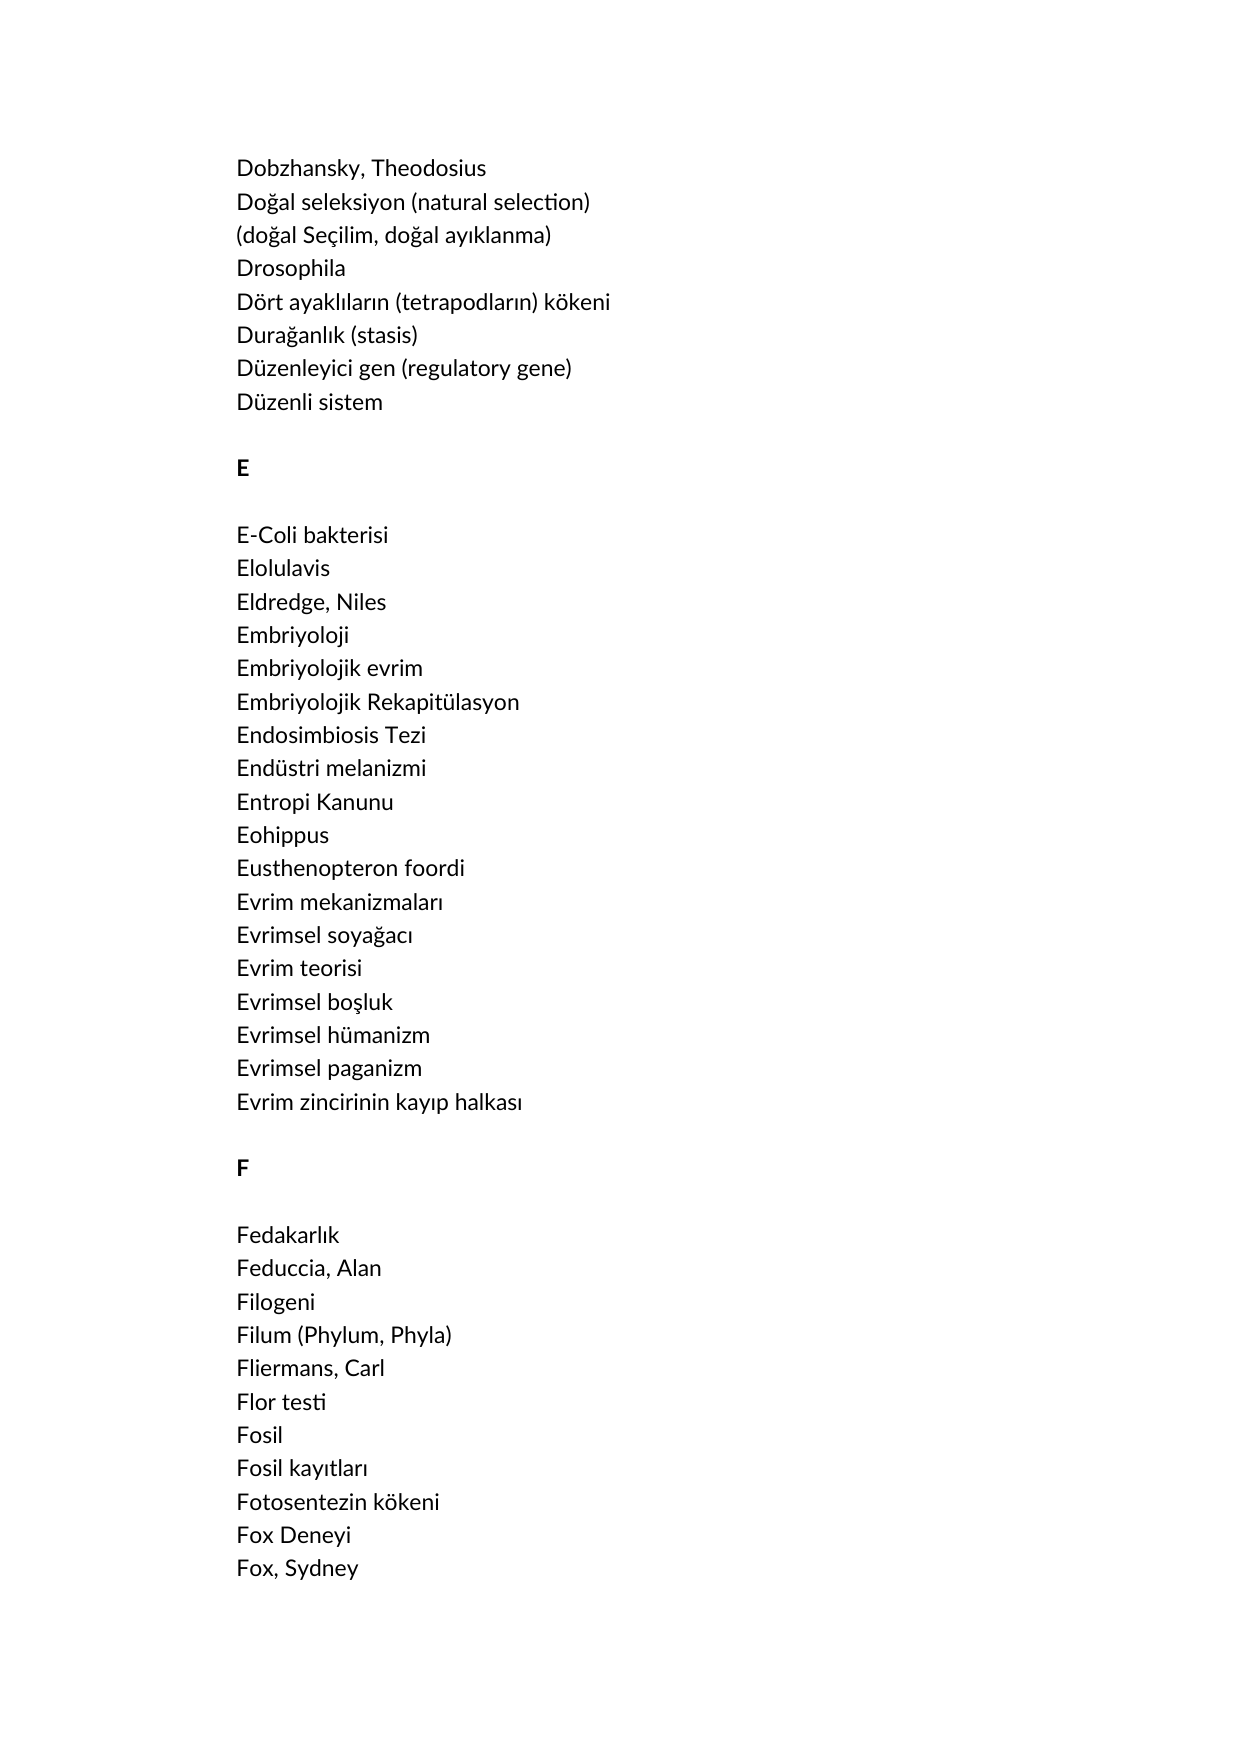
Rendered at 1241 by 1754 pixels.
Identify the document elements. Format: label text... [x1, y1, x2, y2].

text Filum (Phylum, Phyla) [177, 1317, 1075, 1350]
text Endosimbiosis Tezi [177, 717, 1075, 750]
text Fotosentezin kökeni [177, 1483, 1075, 1517]
text Fox Deneyi [177, 1517, 1075, 1550]
text Evrimsel hümanizm [177, 1017, 1075, 1050]
text Feduccia, Alan [177, 1250, 1075, 1283]
text Dört ayaklıların (tetrapodların) kökeni [177, 283, 1075, 317]
text Evrim mekanizmaları [177, 883, 1075, 917]
text Düzenleyici gen (regulatory gene) [177, 350, 1075, 383]
text Doğal seleksiyon (natural selection) [177, 183, 1075, 217]
text Filogeni [177, 1283, 1075, 1317]
text Düzenli sistem [177, 383, 1075, 417]
text Fox, Sydney [177, 1550, 1075, 1583]
text Dobzhansky, Theodosius [177, 150, 1075, 183]
text (doğal Seçilim, doğal ayıklanma) [177, 217, 1075, 250]
text Evrim teorisi [177, 950, 1075, 983]
text Eusthenopteron foordi [177, 850, 1075, 883]
text E [177, 450, 1075, 483]
text Durağanlık (stasis) [177, 317, 1075, 350]
text Embriyolojik Rekapitülasyon [177, 683, 1075, 717]
text Fliermans, Carl [177, 1350, 1075, 1383]
text Fosil kayıtları [177, 1450, 1075, 1483]
text Evrim zincirinin kayıp halkası [177, 1083, 1075, 1117]
text Endüstri melanizmi [177, 750, 1075, 783]
text E-Coli bakterisi [177, 517, 1075, 550]
text Fosil [177, 1417, 1075, 1450]
text Elolulavis [177, 550, 1075, 583]
text Embriyoloji [177, 617, 1075, 650]
text Evrimsel boşluk [177, 983, 1075, 1017]
text Evrimsel paganizm [177, 1050, 1075, 1083]
text Drosophila [177, 250, 1075, 283]
text Evrimsel soyağacı [177, 917, 1075, 950]
text Eohippus [177, 817, 1075, 850]
text Embriyolojik evrim [177, 650, 1075, 683]
text F [177, 1150, 1075, 1183]
text Entropi Kanunu [177, 783, 1075, 817]
text Fedakarlık [177, 1217, 1075, 1250]
text Eldredge, Niles [177, 583, 1075, 617]
text Flor testi [177, 1383, 1075, 1417]
